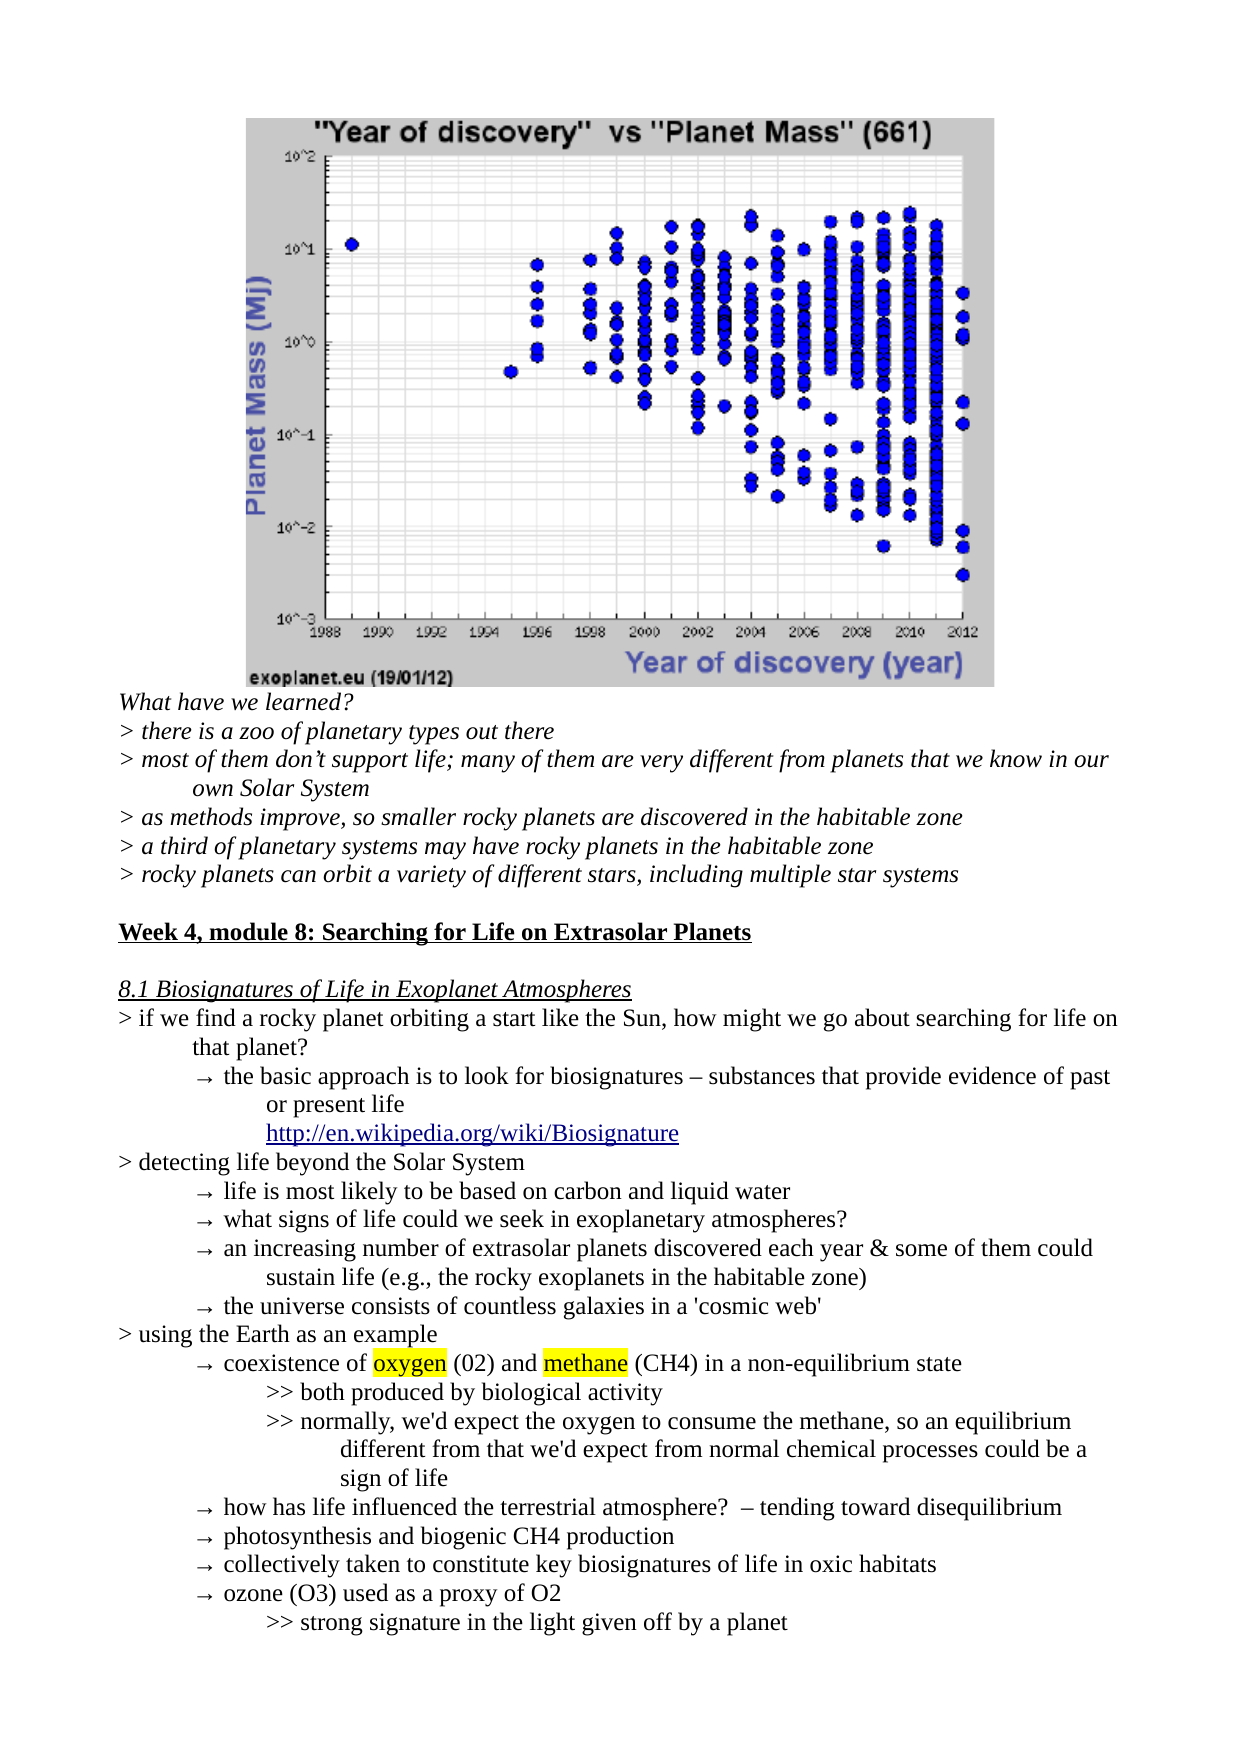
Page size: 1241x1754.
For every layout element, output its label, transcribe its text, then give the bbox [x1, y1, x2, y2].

text > as methods improve, so smaller rocky planets are discovered in the habitable zone [118, 802, 1122, 831]
text → an increasing number of extrasolar planets discovered each year & some of them could sustain life (e.g., the rocky exoplanets in the habitable zone) [118, 1233, 1122, 1291]
text > if we find a rocky planet orbiting a start like the Sun, how might we go about searching for life on that planet? [118, 1003, 1122, 1061]
text >> strong signature in the light given off by a planet [118, 1607, 1122, 1636]
text → collectively taken to constitute key biosignatures of life in oxic habitats [118, 1549, 1122, 1578]
text → coexistence of oxygen (02) and methane (CH4) in a non-equilibrium state [118, 1348, 1122, 1377]
text → how has life influenced the terrestrial atmosphere? – tending toward disequilibrium [118, 1492, 1122, 1521]
text > detecting life beyond the Solar System [118, 1147, 1122, 1176]
text > rocky planets can orbit a variety of different stars, including multiple star systems [118, 859, 1122, 888]
text >> both produced by biological activity [118, 1377, 1122, 1406]
text → what signs of life could we seek in exoplanetary atmospheres? [118, 1204, 1122, 1233]
text → the basic approach is to look for biosignatures – substances that provide evidence of past or present life [118, 1061, 1122, 1118]
text http://en.wikipedia.org/wiki/Biosignature [118, 1118, 1122, 1147]
text > a third of planetary systems may have rocky planets in the habitable zone [118, 831, 1122, 859]
text → photosynthesis and biogenic CH4 production [118, 1521, 1122, 1549]
text > there is a zoo of planetary types out there [118, 716, 1122, 744]
text → the universe consists of countless galaxies in a 'cosmic web' [118, 1291, 1122, 1319]
text → life is most likely to be based on carbon and liquid water [118, 1176, 1122, 1204]
text > using the Earth as an example [118, 1319, 1122, 1348]
text What have we learned? [118, 118, 1122, 716]
text 8.1 Biosignatures of Life in Exoplanet Atmospheres [118, 974, 1122, 1003]
text >> normally, we'd expect the oxygen to consume the methane, so an equilibrium different from that we'd expect from normal chemical processes could be a sign of life [118, 1406, 1122, 1492]
text Week 4, module 8: Searching for Life on Extrasolar Planets [118, 917, 1122, 946]
text > most of them don’t support life; many of them are very different from planets that we know in our own Solar System [118, 744, 1122, 802]
text → ozone (O3) used as a proxy of O2 [118, 1578, 1122, 1607]
